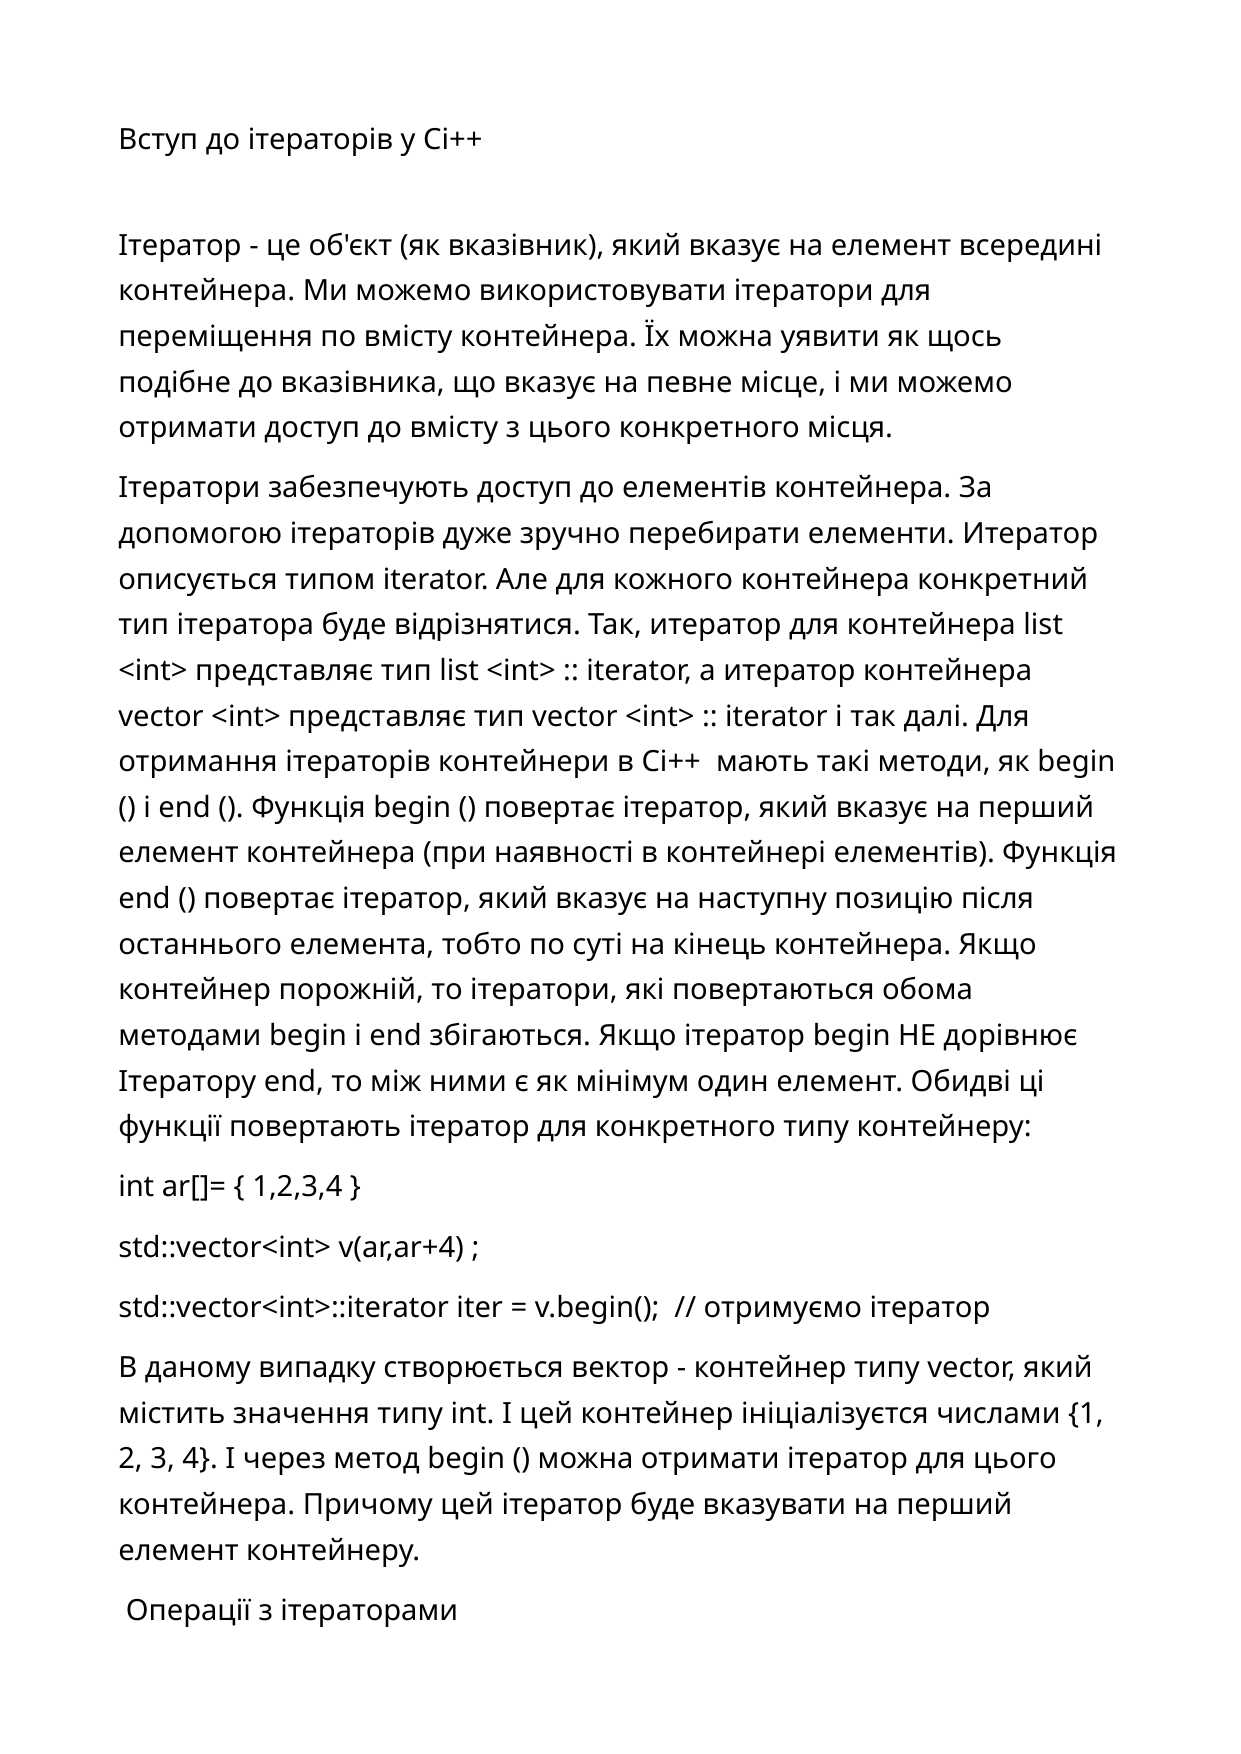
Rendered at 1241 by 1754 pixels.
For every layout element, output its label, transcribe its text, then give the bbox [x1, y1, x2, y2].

text Вступ до ітераторів у Cі++ [118, 118, 1122, 158]
text Операції з ітераторами [118, 1589, 1122, 1629]
text std::vector<int> v(ar,ar+4) ; [118, 1226, 1122, 1266]
text Ітератори забезпечують доступ до елементів контейнера. За допомогою ітераторів дуже зручно перебирати елементи. Итератор описується типом iterator. Але для кожного контейнера конкретний тип ітератора буде відрізнятися. Так, итератор для контейнера list <int> представляє тип list <int> :: iterator, а итератор контейнера vector <int> представляє тип vector <int> :: iterator і так далі. Для отримання ітераторів контейнери в Cі++ мають такі методи, як begin () і end (). Функція begin () повертає ітератор, який вказує на перший елемент контейнера (при наявності в контейнері елементів). Функція end () повертає ітератор, який вказує на наступну позицію після останнього елемента, тобто по суті на кінець контейнера. Якщо контейнер порожній, то ітератори, які повертаються обома методами begin і end збігаються. Якщо ітератор begin НЕ дорівнює Ітератору end, то між ними є як мінімум один елемент. Обидві ці функції повертають ітератор для конкретного типу контейнеру: [118, 467, 1122, 1145]
text Ітератор - це об'єкт (як вказівник), який вказує на елемент всередині контейнера. Ми можемо використовувати ітератори для переміщення по вмісту контейнера. Їх можна уявити як щось подібне до вказівника, що вказує на певне місце, і ми можемо отримати доступ до вмісту з цього конкретного місця. [118, 178, 1122, 446]
text В даному випадку створюється вектор - контейнер типу vector, який містить значення типу int. І цей контейнер ініціалізуєтся числами {1, 2, 3, 4}. І через метод begin () можна отримати ітератор для цього контейнера. Причому цей ітератор буде вказувати на перший елемент контейнеру. [118, 1346, 1122, 1568]
text int ar[]= { 1,2,3,4 } [118, 1166, 1122, 1205]
text std::vector<int>::iterator iter = v.begin(); // отримуємо ітератор [118, 1286, 1122, 1326]
